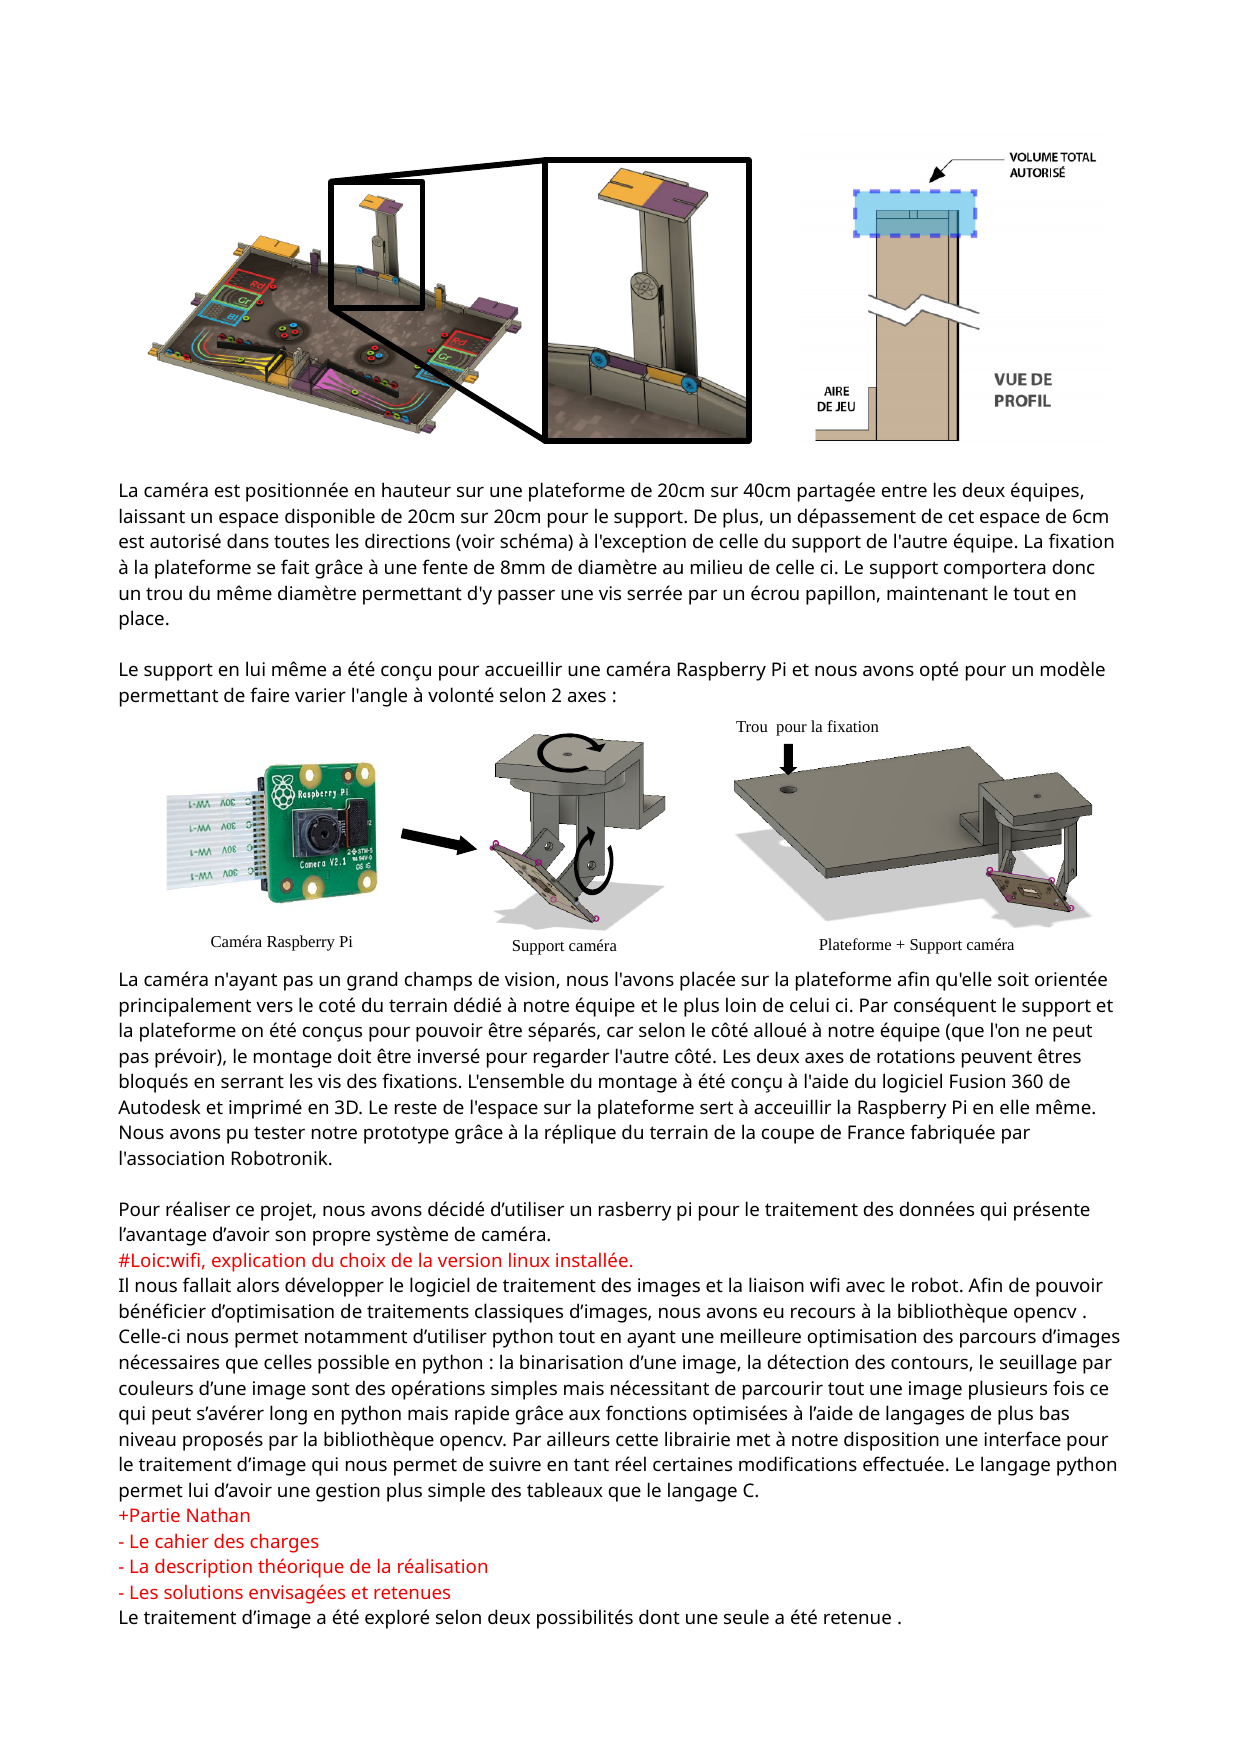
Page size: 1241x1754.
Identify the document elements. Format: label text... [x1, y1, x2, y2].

text Le support en lui même a été conçu pour accueillir une caméra Raspberry Pi et nous avons opté pour un modèle permettant de faire varier l'angle à volonté selon 2 axes : [118, 656, 1122, 707]
text Il nous fallait alors développer le logiciel de traitement des images et la liaison wifi avec le robot. Afin de pouvoir bénéficier d’optimisation de traitements classiques d’images, nous avons eu recours à la bibliothèque opencv . Celle-ci nous permet notamment d’utiliser python tout en ayant une meilleure optimisation des parcours d’images nécessaires que celles possible en python : la binarisation d’une image, la détection des contours, le seuillage par couleurs d’une image sont des opérations simples mais nécessitant de parcourir tout une image plusieurs fois ce qui peut s’avérer long en python mais rapide grâce aux fonctions optimisées à l’aide de langages de plus bas niveau proposés par la bibliothèque opencv. Par ailleurs cette librairie met à notre disposition une interface pour le traitement d’image qui nous permet de suivre en tant réel certaines modifications effectuée. Le langage python permet lui d’avoir une gestion plus simple des tableaux que le langage C. [118, 1273, 1122, 1502]
text Le traitement d’image a été exploré selon deux possibilités dont une seule a été retenue . [118, 1604, 1122, 1630]
text - Le cahier des charges - La description théorique de la réalisation - Les solutions envisagées et retenues [118, 1528, 1122, 1604]
picture [141, 181, 538, 441]
text +Partie Nathan [118, 1502, 1122, 1528]
picture [794, 122, 1111, 453]
text La caméra n'ayant pas un grand champs de vision, nous l'avons placée sur la plateforme afin qu'elle soit orientée principalement vers le coté du terrain dédié à notre équipe et le plus loin de celui ci. Par conséquent le support et la plateforme on été conçus pour pouvoir être séparés, car selon le côté alloué à notre équipe (que l'on ne peut pas prévoir), le montage doit être inversé pour regarder l'autre côté. Les deux axes de rotations peuvent êtres bloqués en serrant les vis des fixations. L'ensemble du montage à été conçu à l'aide du logiciel Fusion 360 de Autodesk et imprimé en 3D. Le reste de l'espace sur la plateforme sert à acceuillir la Raspberry Pi en elle même. Nous avons pu tester notre prototype grâce à la réplique du terrain de la coupe de France fabriquée par l'association Robotronik. [118, 966, 1122, 1171]
list La caméra est positionnée en hauteur sur une plateforme de 20cm sur 40cm partagée entre les deux équipes, laissant un espace disponible de 20cm sur 20cm pour le support. De plus, un dépassement de cet espace de 6cm est autorisé dans toutes les directions (voir schéma) à l'exception de celle du support de l'autre équipe. La fixation à la plateforme se fait grâce à une fente de 8mm de diamètre au milieu de celle ci. Le support comportera donc un trou du même diamètre permettant d'y passer une vis serrée par un écrou papillon, maintenant le tout en place. [118, 118, 1122, 631]
picture [166, 726, 380, 940]
picture [458, 719, 690, 941]
picture [712, 723, 1100, 936]
text #Loic:wifi, explication du choix de la version linux installée. [118, 1247, 1122, 1273]
picture [343, 181, 542, 434]
picture [334, 185, 420, 305]
picture [548, 163, 746, 438]
text Pour réaliser ce projet, nous avons décidé d’utiliser un rasberry pi pour le traitement des données qui présente l’avantage d’avoir son propre système de caméra. [118, 1196, 1122, 1247]
